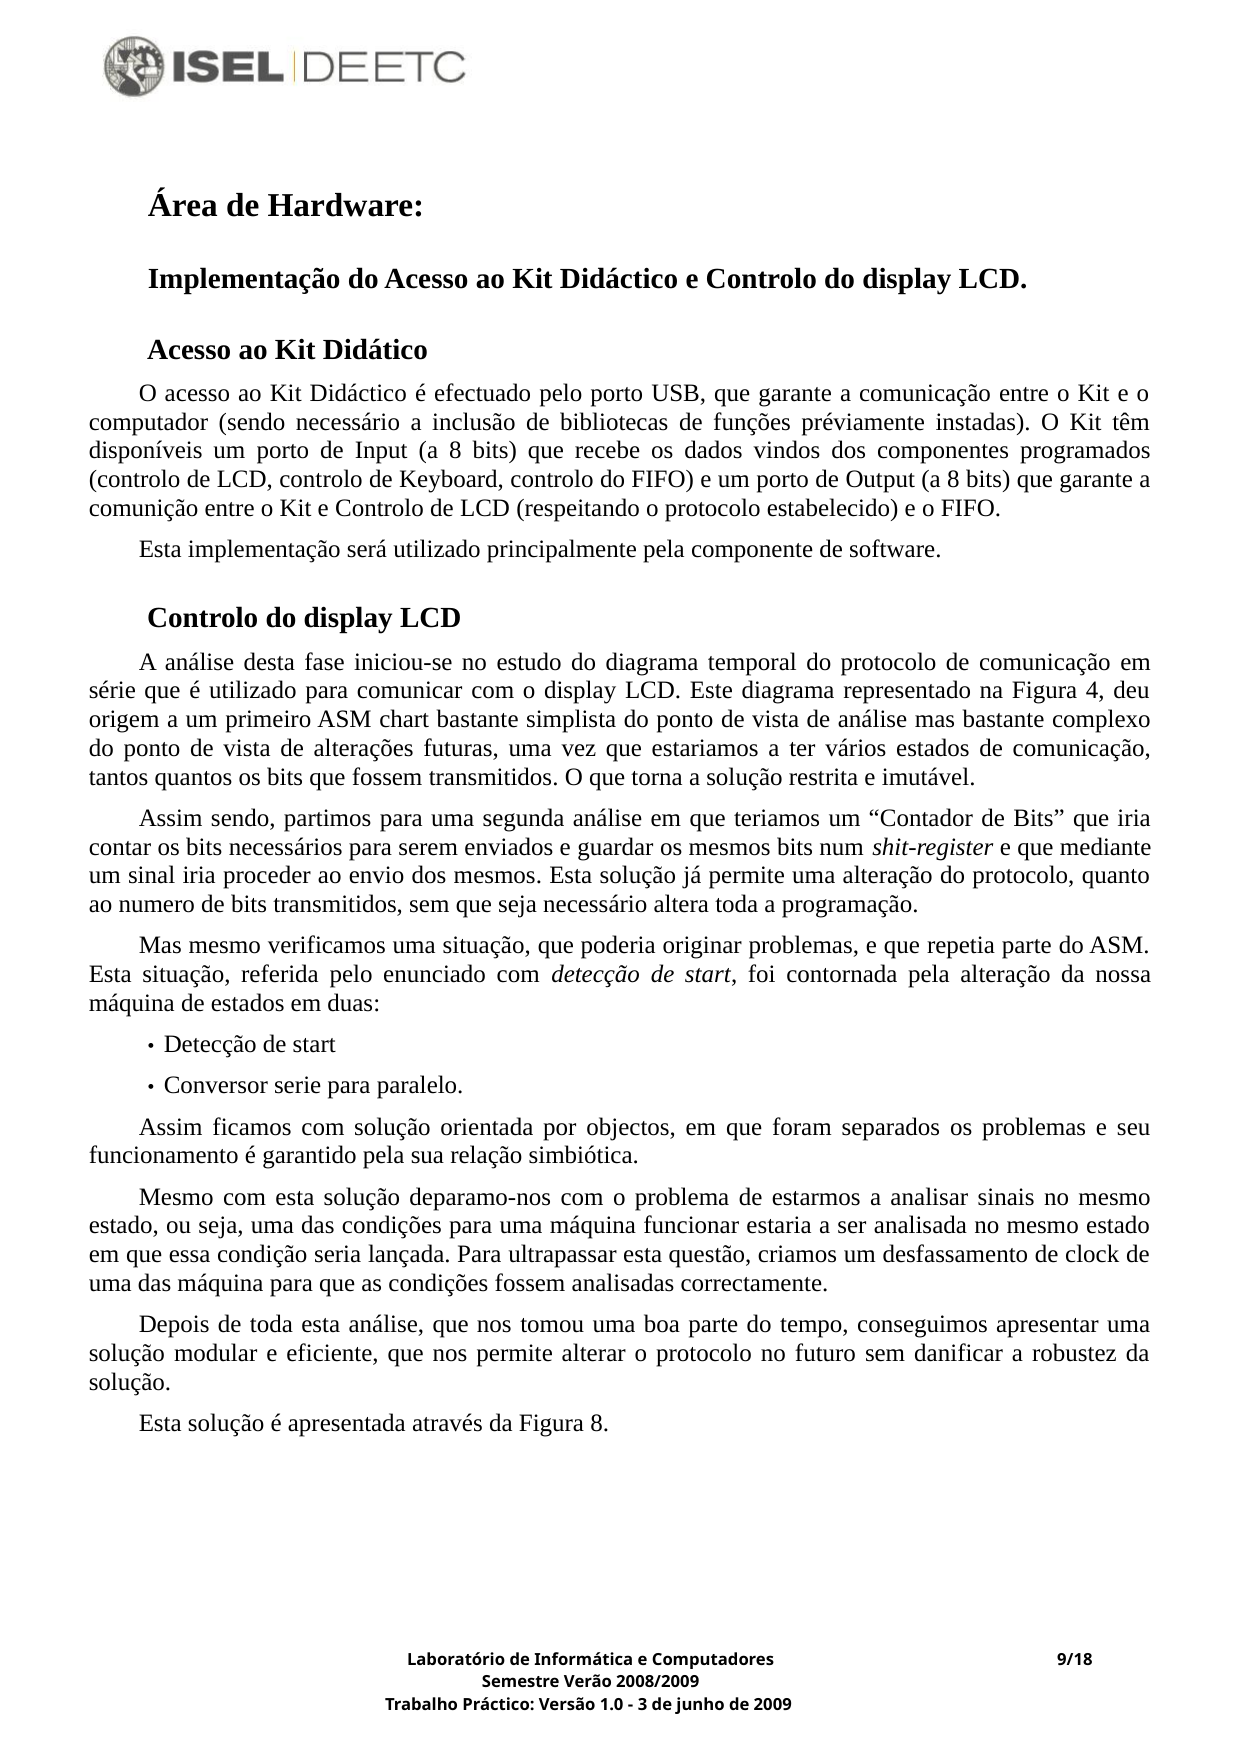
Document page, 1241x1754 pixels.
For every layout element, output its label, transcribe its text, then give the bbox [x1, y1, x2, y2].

text A análise desta fase iniciou-se no estudo do diagrama temporal do protocolo de comunicação em série que é utilizado para comunicar com o display LCD. Este diagrama representado na Figura 4, deu origem a um primeiro ASM chart bastante simplista do ponto de vista de análise mas bastante complexo do ponto de vista de alterações futuras, uma vez que estariamos a ter vários estados de comunicação, tantos quantos os bits que fossem transmitidos. O que torna a solução restrita e imutável. [88, 647, 1152, 790]
text O acesso ao Kit Didáctico é efectuado pelo porto USB, que garante a comunicação entre o Kit e o computador (sendo necessário a inclusão de bibliotecas de funções préviamente instadas). O Kit têm disponíveis um porto de Input (a 8 bits) que recebe os dados vindos dos componentes programados (controlo de LCD, controlo de Keyboard, controlo do FIFO) e um porto de Output (a 8 bits) que garante a comunição entre o Kit e Controlo de LCD (respeitando o protocolo estabelecido) e o FIFO. [88, 378, 1152, 522]
list Conversor serie para paralelo. [88, 1070, 1152, 1099]
subtitle Área de Hardware: [88, 185, 1152, 223]
text Assim ficamos com solução orientada por objectos, em que foram separados os problemas e seu funcionamento é garantido pela sua relação simbiótica. [88, 1112, 1152, 1169]
text Esta implementação será utilizado principalmente pela componente de software. [88, 534, 1152, 563]
text Mas mesmo verificamos uma situação, que poderia originar problemas, e que repetia parte do ASM. Esta situação, referida pelo enunciado com detecção de start, foi contornada pela alteração da nossa máquina de estados em duas: [88, 930, 1152, 1017]
text Depois de toda esta análise, que nos tomou uma boa parte do tempo, conseguimos apresentar uma solução modular e eficiente, que nos permite alterar o protocolo no futuro sem danificar a robustez da solução. [88, 1309, 1152, 1395]
picture [94, 21, 496, 122]
text Assim sendo, partimos para uma segunda análise em que teriamos um “Contador de Bits” que iria contar os bits necessários para serem enviados e guardar os mesmos bits num shit-register e que mediante um sinal iria proceder ao envio dos mesmos. Esta solução já permite uma alteração do protocolo, quanto ao numero de bits transmitidos, sem que seja necessário altera toda a programação. [88, 803, 1152, 918]
subtitle Controlo do display LCD [88, 601, 1152, 634]
text Esta solução é apresentada através da Figura 8. [88, 1408, 1152, 1437]
text Mesmo com esta solução deparamo-nos com o problema de estarmos a analisar sinais no mesmo estado, ou seja, uma das condições para uma máquina funcionar estaria a ser analisada no mesmo estado em que essa condição seria lançada. Para ultrapassar esta questão, criamos um desfassamento de clock de uma das máquina para que as condições fossem analisadas correctamente. [88, 1182, 1152, 1297]
subtitle Implementação do Acesso ao Kit Didáctico e Controlo do display LCD. [88, 261, 1152, 294]
list Detecção de start [88, 1029, 1152, 1058]
subtitle Acesso ao Kit Didático [88, 332, 1152, 366]
